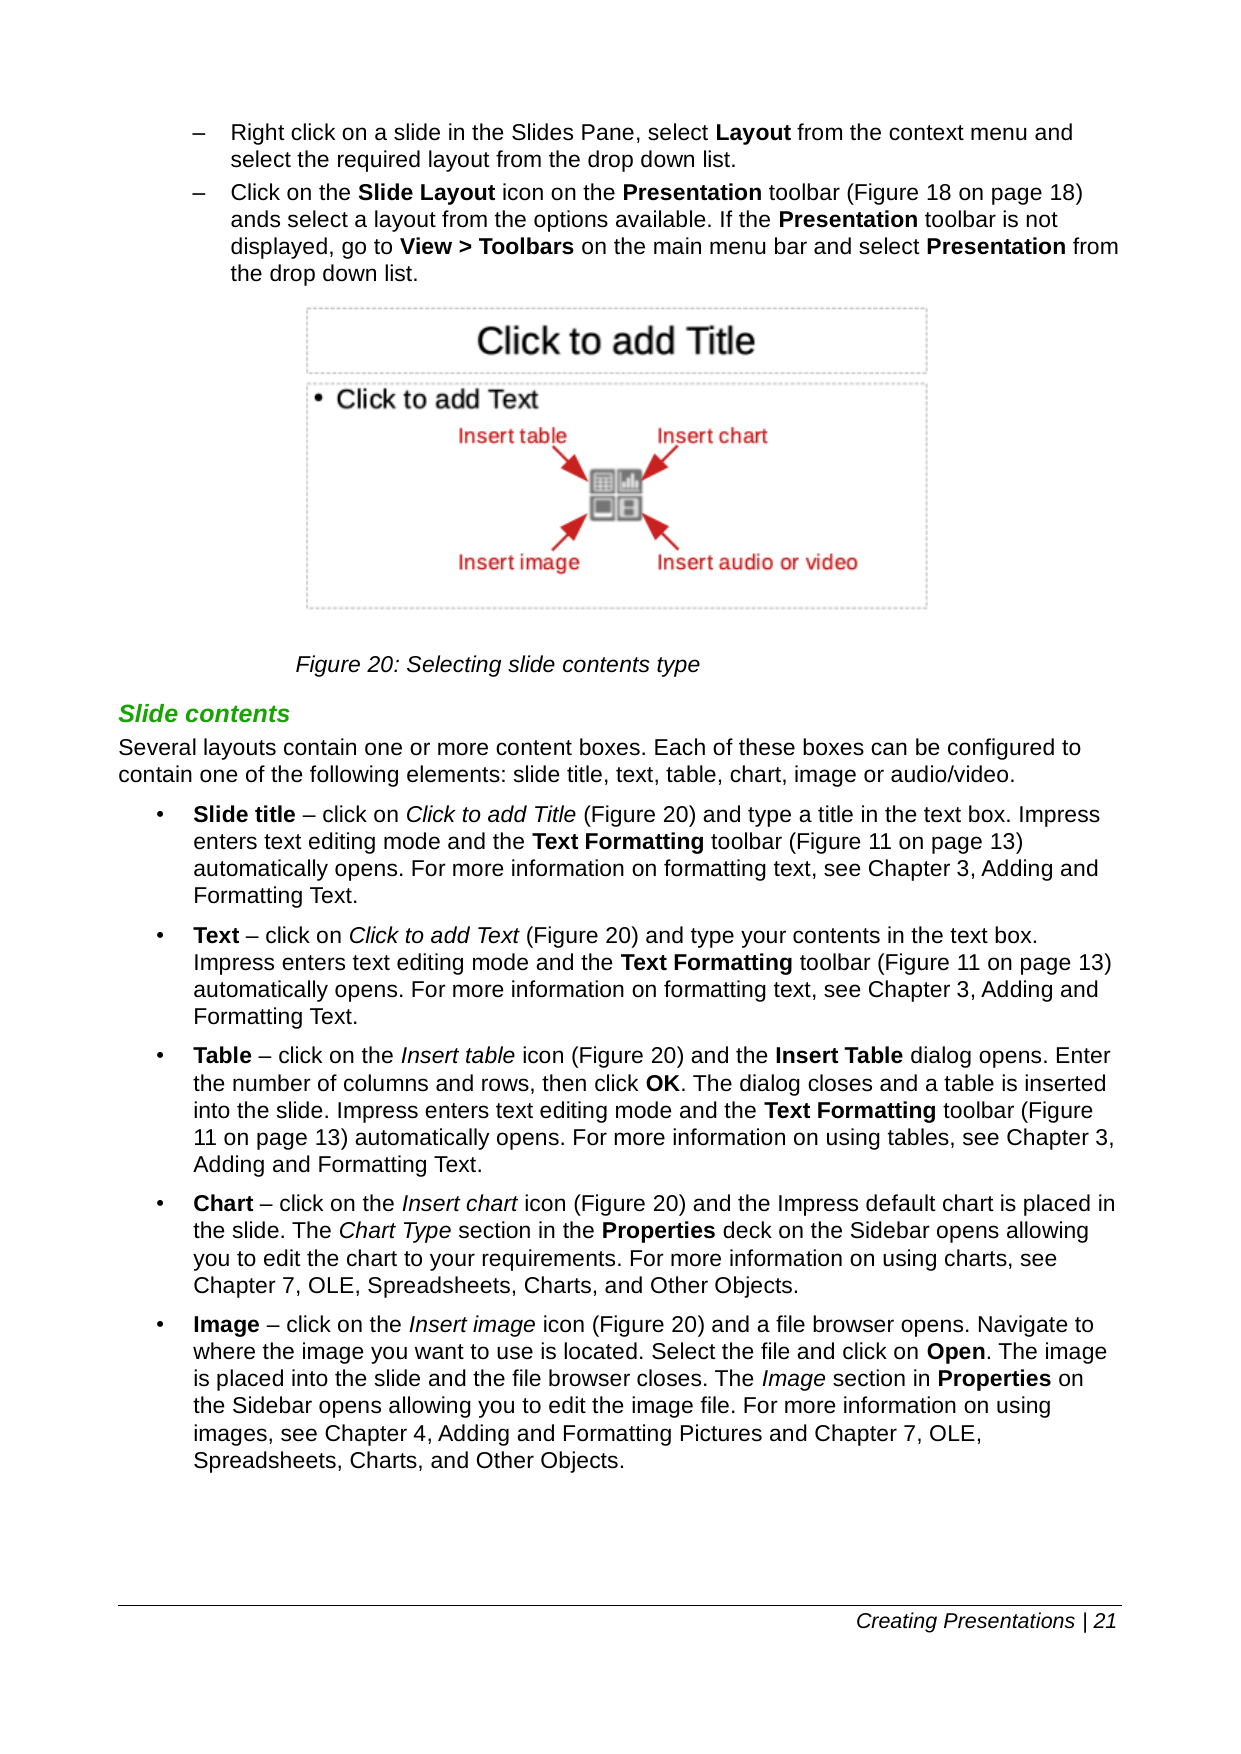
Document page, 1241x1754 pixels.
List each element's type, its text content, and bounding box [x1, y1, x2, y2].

list Image – click on the Insert image icon (Figure 20) and a file browser opens. Navigate to where the image you want to use is located. Select the file and click on Open. The image is placed into the slide and the file browser closes. The Image section in Properties on the Sidebar opens allowing you to edit the image file. For more information on using images, see Chapter 4, Adding and Formatting Pictures and Chapter 7, OLE, Spreadsheets, Charts, and Other Objects. [156, 1311, 1122, 1473]
text Figure 20: Selecting slide contents type [295, 624, 945, 678]
subtitle Slide contents [118, 698, 1122, 727]
list Slide title – click on Click to add Title (Figure 20) and type a title in the text box. Impress enters text editing mode and the Text Formatting toolbar (Figure 11 on page 13) automatically opens. For more information on formatting text, see Chapter 3, Adding and Formatting Text. [156, 800, 1122, 908]
list Click on the Slide Layout icon on the Presentation toolbar (Figure 18 on page 17) ands select a layout from the options available. If the Presentation toolbar is not displayed, go to View > Toolbars on the main menu bar and select Presentation from the drop down list. [192, 178, 1122, 287]
list Chart – click on the Insert chart icon (Figure 20) and the Impress default chart is placed in the slide. The Chart Type section in the Properties deck on the Sidebar opens allowing you to edit the chart to your requirements. For more information on using charts, see Chapter 7, OLE, Spreadsheets, Charts, and Other Objects. [156, 1190, 1122, 1298]
list Table – click on the Insert table icon (Figure 20) and the Insert Table dialog opens. Enter the number of columns and rows, then click OK. The dialog closes and a table is inserted into the slide. Impress enters text editing mode and the Text Formatting toolbar (Figure 11 on page 13) automatically opens. For more information on using tables, see Chapter 3, Adding and Formatting Text. [156, 1042, 1122, 1177]
picture [295, 298, 945, 624]
text Several layouts contain one or more content boxes. Each of these boxes can be configured to contain one of the following elements: slide title, text, table, chart, image or audio/video. [118, 733, 1122, 788]
list Text – click on Click to add Text (Figure 20) and type your contents in the text box. Impress enters text editing mode and the Text Formatting toolbar (Figure 11 on page 13) automatically opens. For more information on formatting text, see Chapter 3, Adding and Formatting Text. [156, 921, 1122, 1029]
list Right click on a slide in the Slides Pane, select Layout from the context menu and select the required layout from the drop down list. [192, 118, 1122, 172]
